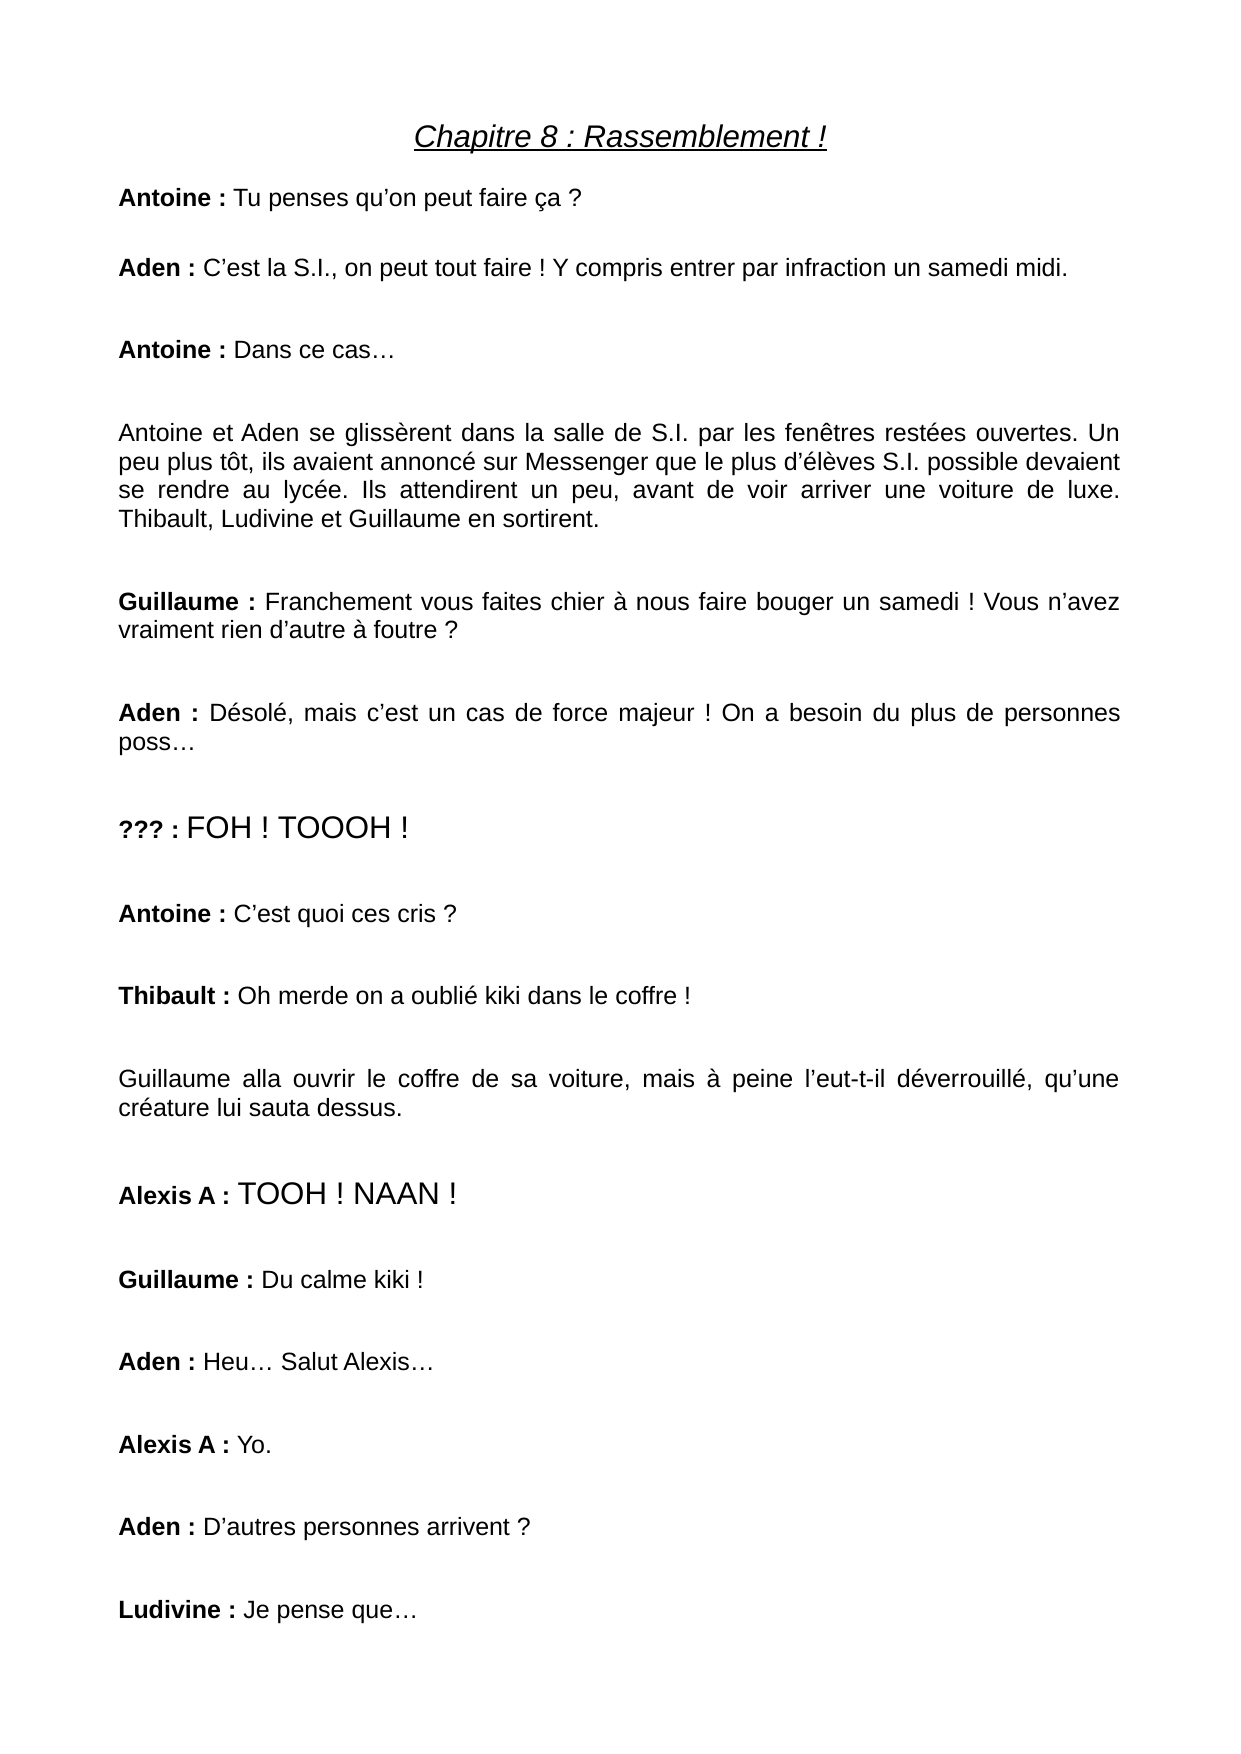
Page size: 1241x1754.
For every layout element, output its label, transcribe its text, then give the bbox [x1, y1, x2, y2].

text Antoine et Aden se glissèrent dans la salle de S.I. par les fenêtres restées ouvertes. Un peu plus tôt, ils avaient annoncé sur Messenger que le plus d’élèves S.I. possible devaient se rendre au lycée. Ils attendirent un peu, avant de voir arriver une voiture de luxe. Thibault, Ludivine et Guillaume en sortirent. [118, 418, 1122, 533]
text Aden : Désolé, mais c’est un cas de force majeur ! On a besoin du plus de personnes poss… [118, 698, 1122, 755]
text Guillaume alla ouvrir le coffre de sa voiture, mais à peine l’eut-t-il déverrouillé, qu’une créature lui sauta dessus. [118, 1064, 1122, 1121]
text Antoine : Tu penses qu’on peut faire ça ? [118, 183, 1122, 212]
text Antoine : C’est quoi ces cris ? [118, 899, 1122, 927]
text ??? : FOH ! TOOOH ! [118, 809, 1122, 845]
text Aden : Heu… Salut Alexis… [118, 1347, 1122, 1376]
text Guillaume : Du calme kiki ! [118, 1265, 1122, 1293]
text Chapitre 8 : Rassemblement ! [118, 118, 1122, 154]
text Alexis A : Yo. [118, 1430, 1122, 1458]
text Aden : D’autres personnes arrivent ? [118, 1512, 1122, 1541]
text Aden : C’est la S.I., on peut tout faire ! Y compris entrer par infraction un samedi midi. [118, 253, 1122, 282]
text Guillaume : Franchement vous faites chier à nous faire bouger un samedi ! Vous n’avez vraiment rien d’autre à foutre ? [118, 587, 1122, 644]
text Thibault : Oh merde on a oublié kiki dans le coffre ! [118, 981, 1122, 1010]
text Ludivine : Je pense que… [118, 1595, 1122, 1623]
text Antoine : Dans ce cas… [118, 335, 1122, 364]
text Alexis A : TOOH ! NAAN ! [118, 1175, 1122, 1211]
